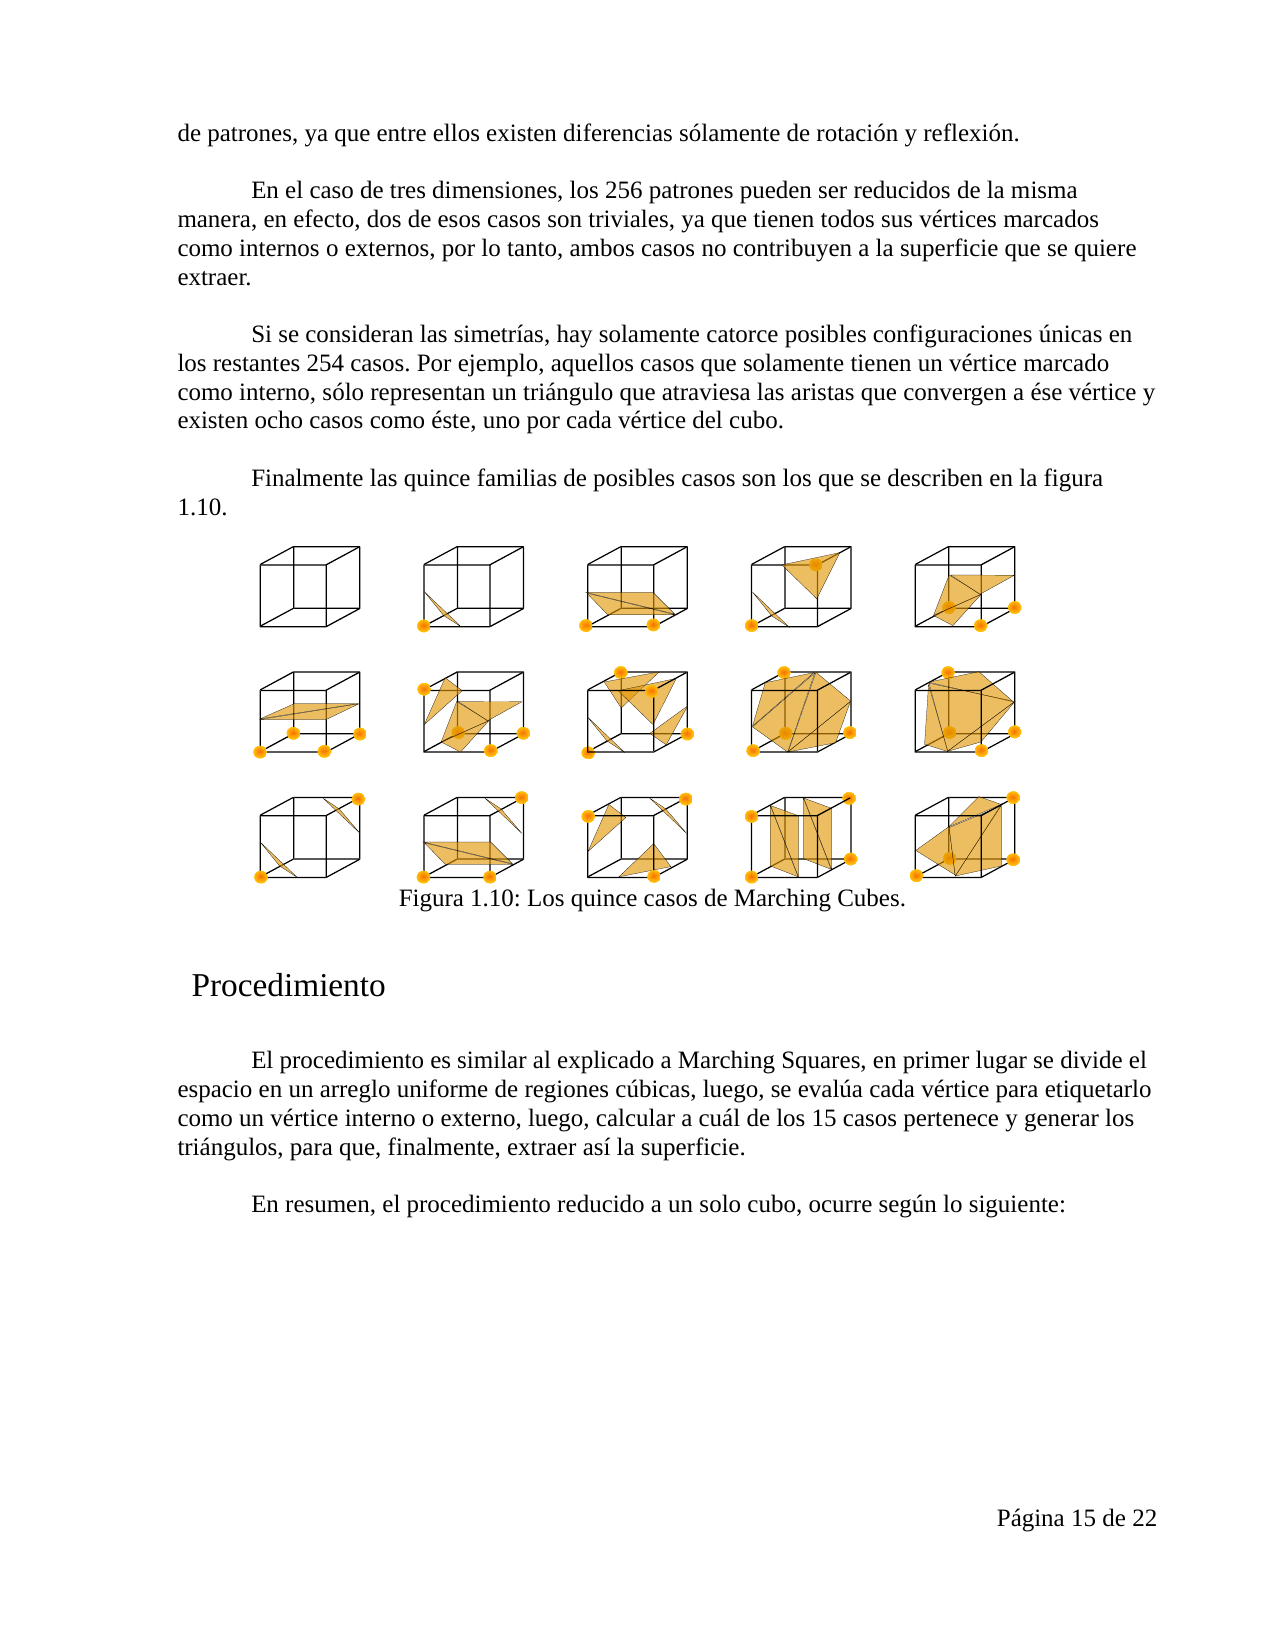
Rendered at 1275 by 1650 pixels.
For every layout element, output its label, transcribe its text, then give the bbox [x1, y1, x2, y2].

text En el caso de tres dimensiones, los 256 patrones pueden ser reducidos de la misma manera, en efecto, dos de esos casos son triviales, ya que tienen todos sus vértices marcados como internos o externos, por lo tanto, ambos casos no contribuyen a la superficie que se quiere extraer. [177, 176, 1157, 291]
text Si se consideran las simetrías, hay solamente catorce posibles configuraciones únicas en los restantes 254 casos. Por ejemplo, aquellos casos que solamente tienen un vértice marcado como interno, sólo representan un triángulo que atraviesa las aristas que convergen a ése vértice y existen ocho casos como éste, uno por cada vértice del cubo. [177, 319, 1157, 434]
subtitle Procedimiento [191, 966, 1157, 1004]
text El procedimiento es similar al explicado a Marching Squares, en primer lugar se divide el espacio en un arreglo uniforme de regiones cúbicas, luego, se evalúa cada vértice para etiquetarlo como un vértice interno o externo, luego, calcular a cuál de los 15 casos pertenece y generar los triángulos, para que, finalmente, extraer así la superficie. [177, 1045, 1157, 1160]
text de patrones, ya que entre ellos existen diferencias sólamente de rotación y reflexión. [177, 118, 1157, 147]
text En resumen, el procedimiento reducido a un solo cubo, ocurre según lo siguiente: [177, 1189, 1157, 1218]
text Figura 1.10: Los quince casos de Marching Cubes. [148, 521, 1157, 912]
text Finalmente las quince familias de posibles casos son los que se describen en la figura 1.10. [177, 463, 1157, 521]
